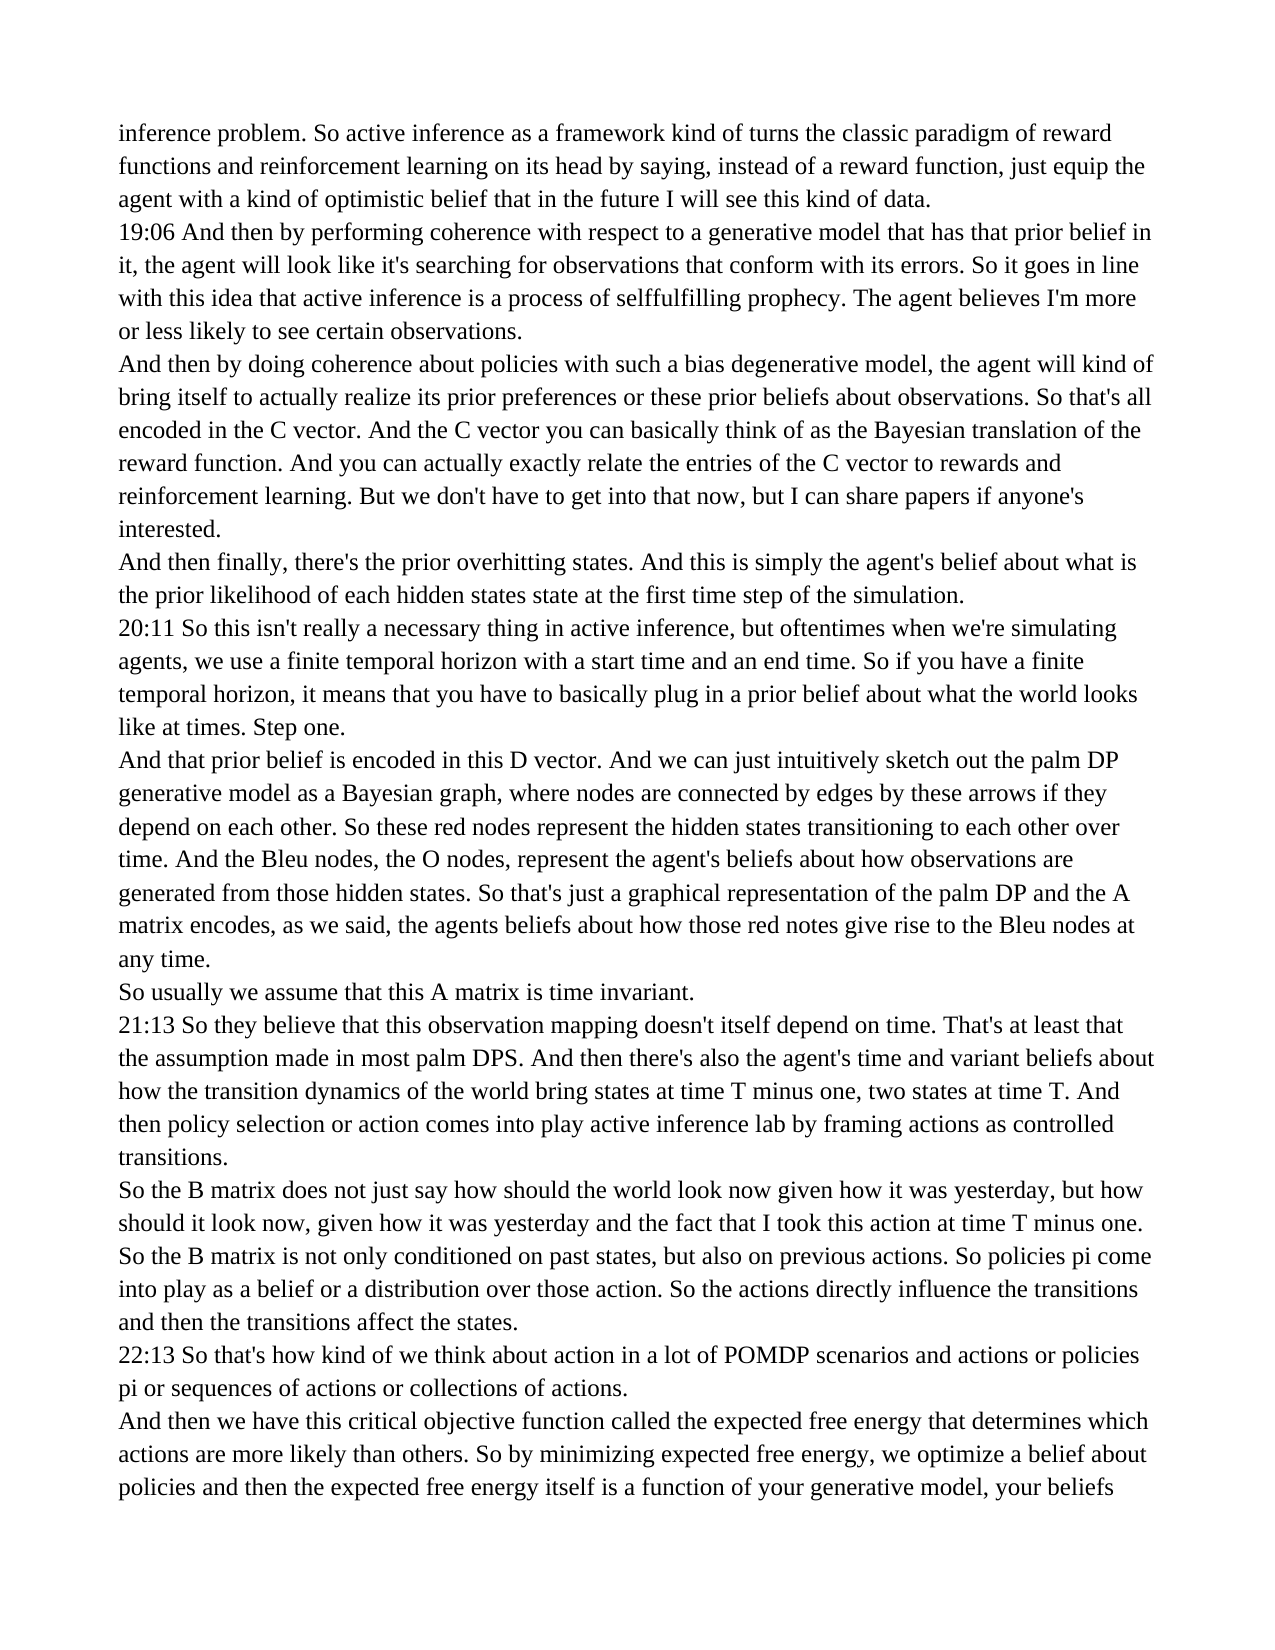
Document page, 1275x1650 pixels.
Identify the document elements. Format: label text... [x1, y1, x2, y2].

text So usually we assume that this A matrix is time invariant. [118, 977, 1157, 1005]
text 21:13 So they believe that this observation mapping doesn't itself depend on time. That's at least that the assumption made in most palm DPS. And then there's also the agent's time and variant beliefs about how the transition dynamics of the world bring states at time T minus one, two states at time T. And then policy selection or action comes into play active inference lab by framing actions as controlled transitions. [118, 1010, 1157, 1171]
text So the B matrix does not just say how should the world look now given how it was yesterday, but how should it look now, given how it was yesterday and the fact that I took this action at time T minus one. So the B matrix is not only conditioned on past states, but also on previous actions. So policies pi come into play as a belief or a distribution over those action. So the actions directly influence the transitions and then the transitions affect the states. [118, 1175, 1157, 1336]
text 22:13 So that's how kind of we think about action in a lot of POMDP scenarios and actions or policies pi or sequences of actions or collections of actions. [118, 1340, 1157, 1402]
text And then finally, there's the prior overhitting states. And this is simply the agent's belief about what is the prior likelihood of each hidden states state at the first time step of the simulation. [118, 547, 1157, 609]
text 19:06 And then by performing coherence with respect to a generative model that has that prior belief in it, the agent will look like it's searching for observations that conform with its errors. So it goes in line with this idea that active inference is a process of selffulfilling prophecy. The agent believes I'm more or less likely to see certain observations. [118, 217, 1157, 345]
text inference problem. So active inference as a framework kind of turns the classic paradigm of reward functions and reinforcement learning on its head by saying, instead of a reward function, just equip the agent with a kind of optimistic belief that in the future I will see this kind of data. [118, 118, 1157, 213]
text And that prior belief is encoded in this D vector. And we can just intuitively sketch out the palm DP generative model as a Bayesian graph, where nodes are connected by edges by these arrows if they depend on each other. So these red nodes represent the hidden states transitioning to each other over time. And the Bleu nodes, the O nodes, represent the agent's beliefs about how observations are generated from those hidden states. So that's just a graphical representation of the palm DP and the A matrix encodes, as we said, the agents beliefs about how those red notes give rise to the Bleu nodes at any time. [118, 746, 1157, 972]
text And then by doing coherence about policies with such a bias degenerative model, the agent will kind of bring itself to actually realize its prior preferences or these prior beliefs about observations. So that's all encoded in the C vector. And the C vector you can basically think of as the Bayesian translation of the reward function. And you can actually exactly relate the entries of the C vector to rewards and reinforcement learning. But we don't have to get into that now, but I can share papers if anyone's interested. [118, 349, 1157, 543]
text And then we have this critical objective function called the expected free energy that determines which actions are more likely than others. So by minimizing expected free energy, we optimize a belief about policies and then the expected free energy itself is a function of your generative model, your beliefs [118, 1406, 1157, 1501]
text 20:11 So this isn't really a necessary thing in active inference, but oftentimes when we're simulating agents, we use a finite temporal horizon with a start time and an end time. So if you have a finite temporal horizon, it means that you have to basically plug in a prior belief about what the world looks like at times. Step one. [118, 613, 1157, 741]
